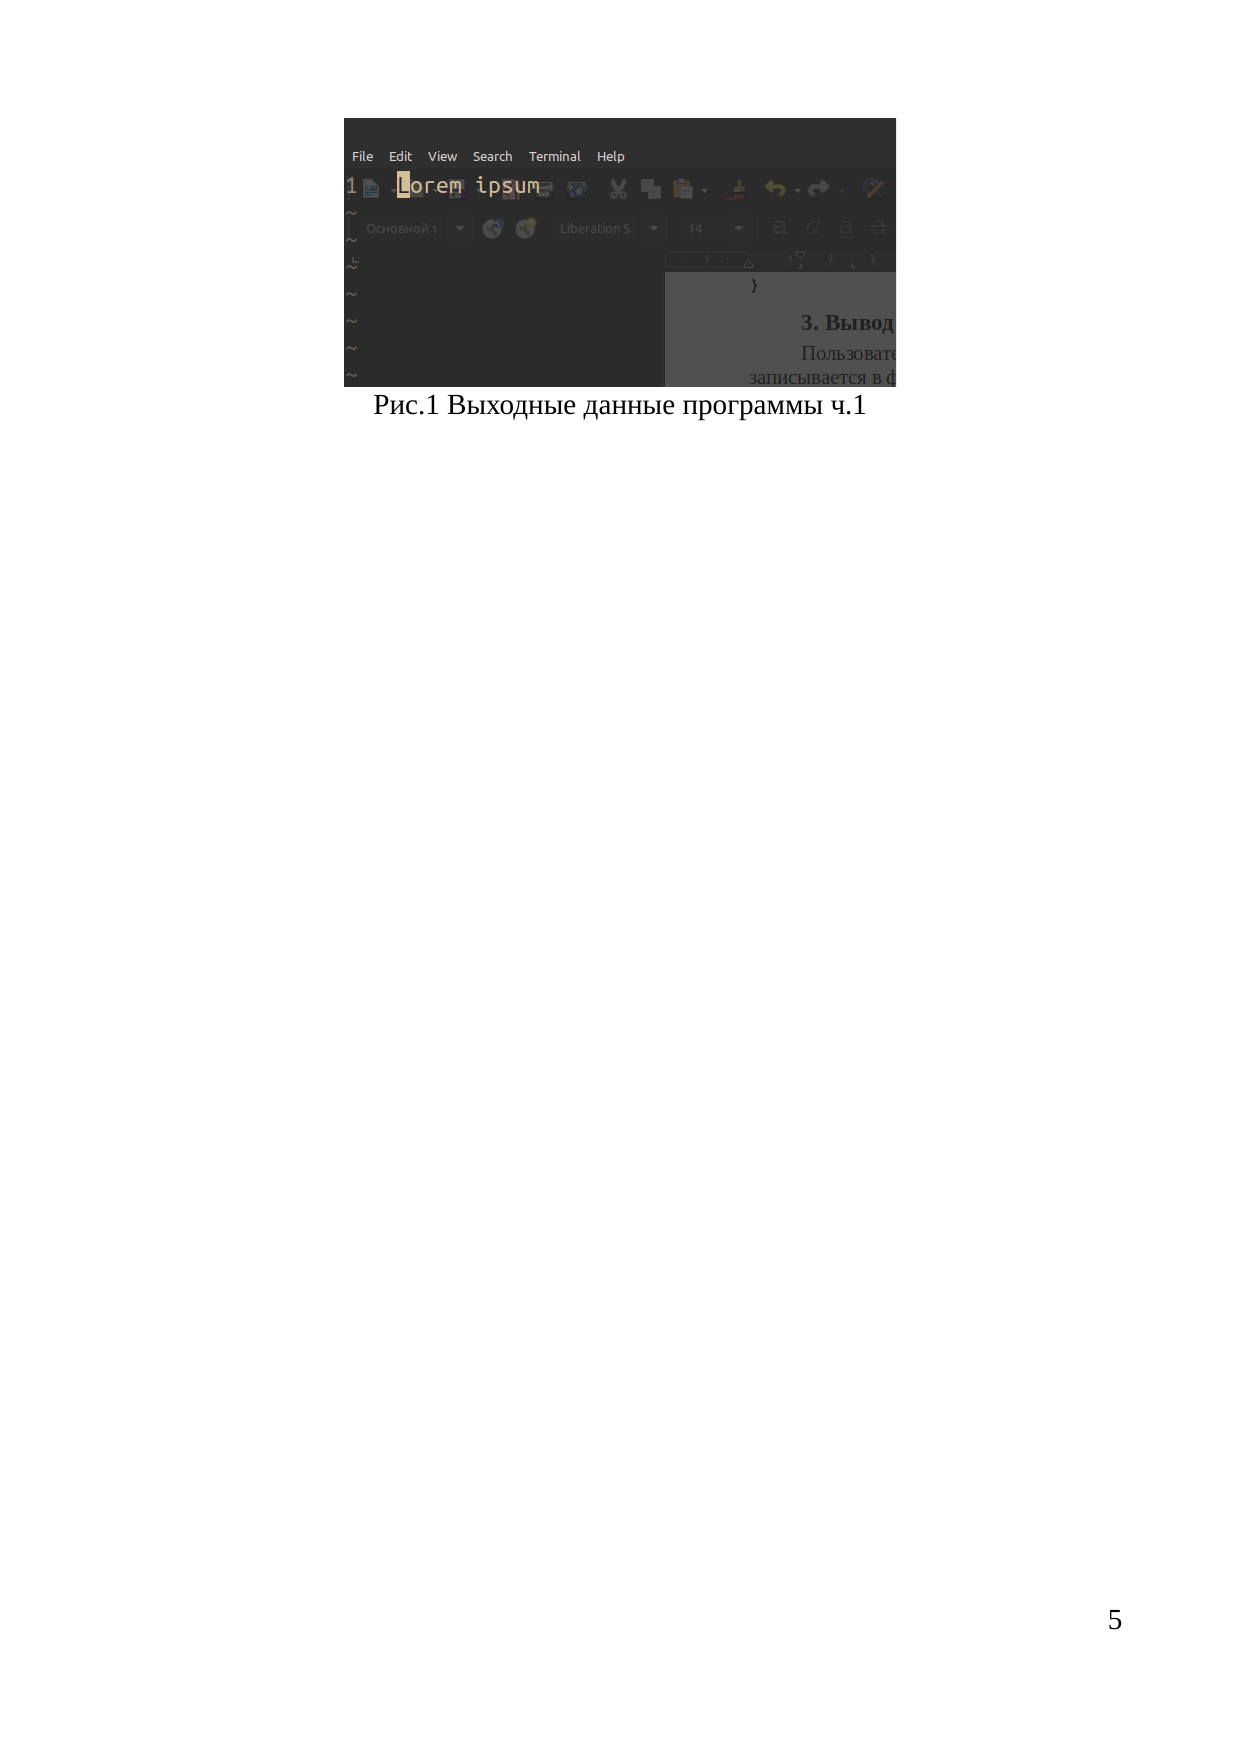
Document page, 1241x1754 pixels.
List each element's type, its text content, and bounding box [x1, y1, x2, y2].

picture [344, 118, 897, 387]
text Рис.1 Выходные данные программы ч.1 [118, 118, 1122, 420]
